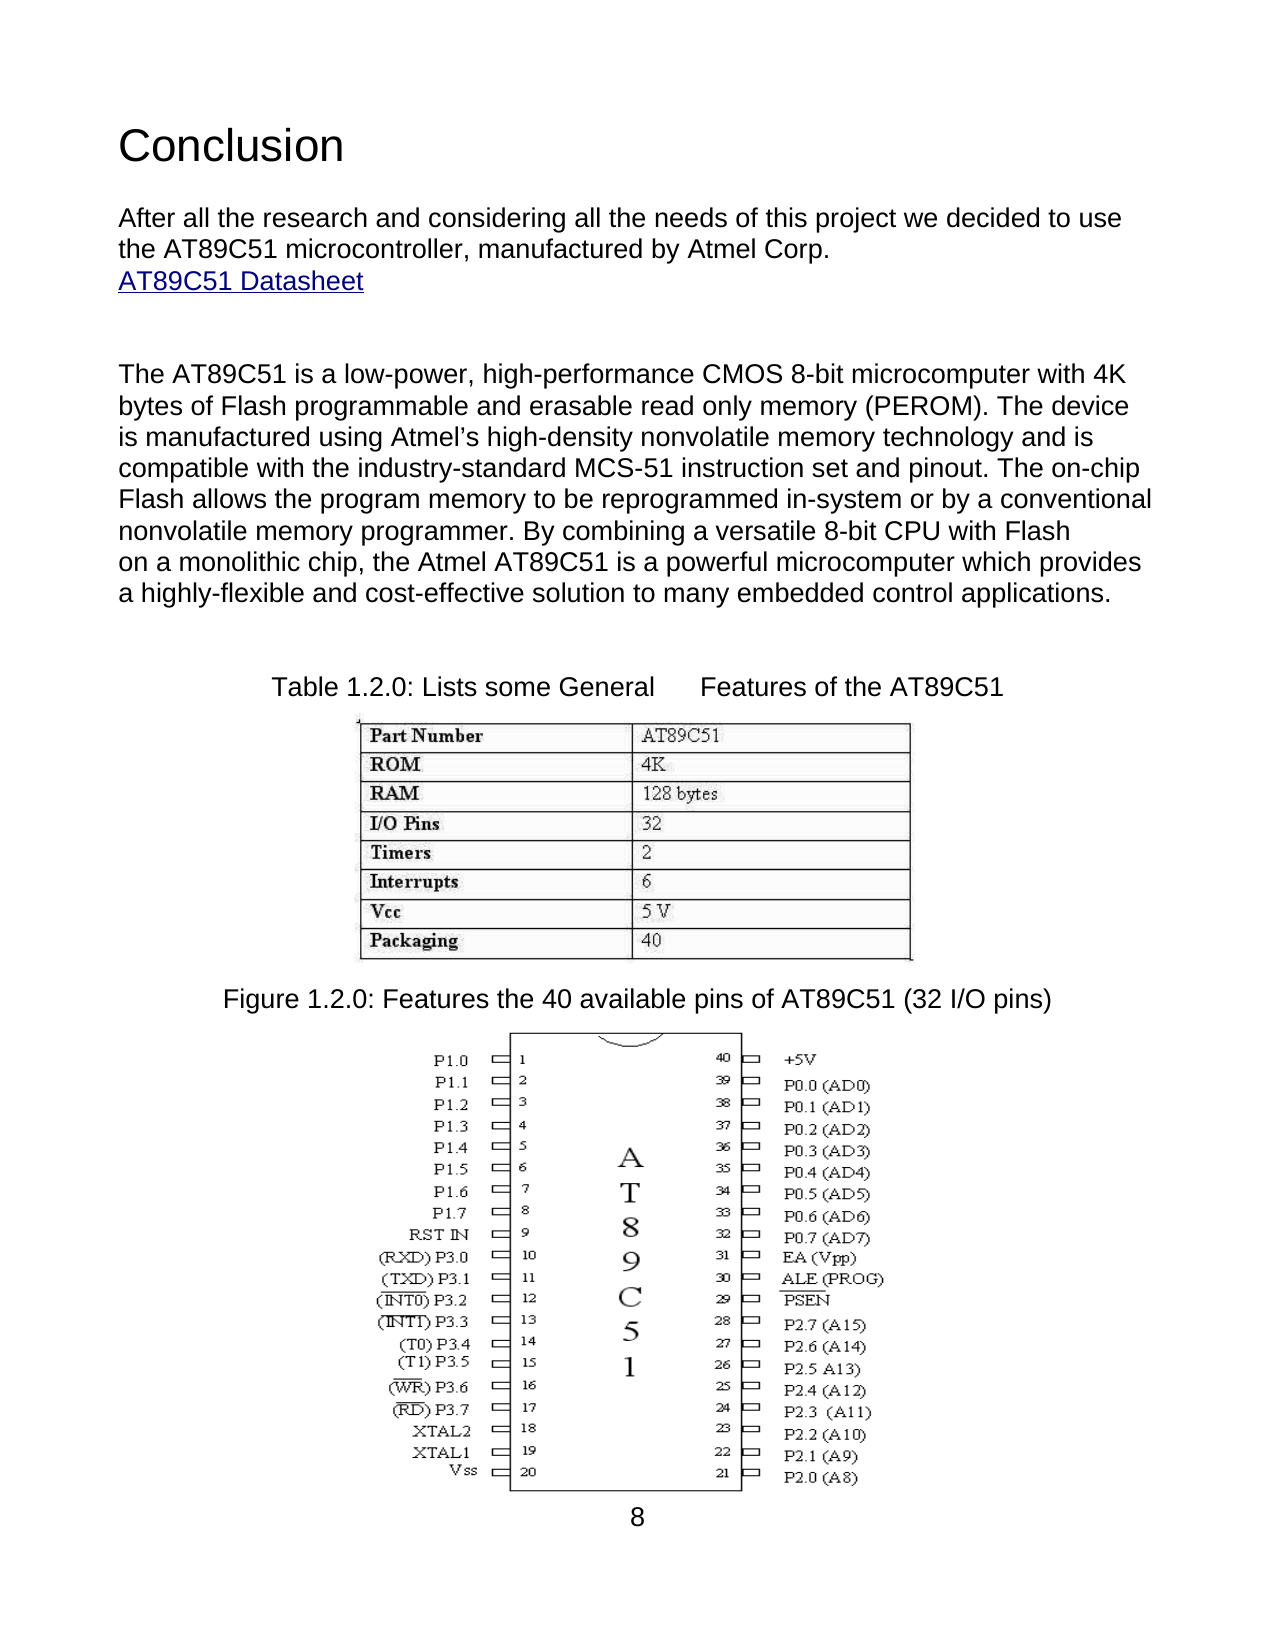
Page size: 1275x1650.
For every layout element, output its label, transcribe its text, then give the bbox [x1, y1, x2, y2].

text Table 1.2.0: Lists some General Features of the AT89C51 [118, 671, 1157, 702]
text AT89C51 Datasheet [118, 264, 1157, 296]
picture [362, 1022, 913, 1496]
text on a monolithic chip, the Atmel AT89C51 is a powerful microcomputer which provides [118, 546, 1157, 577]
picture [354, 713, 921, 972]
text The AT89C51 is a low-power, high-performance CMOS 8-bit microcomputer with 4K [118, 358, 1157, 389]
text a highly-flexible and cost-effective solution to many embedded control applications. [118, 577, 1157, 608]
text After all the research and considering all the needs of this project we decided to use the AT89C51 microcontroller, manufactured by Atmel Corp. [118, 202, 1157, 264]
text Conclusion [118, 118, 1157, 171]
text compatible with the industry-standard MCS-51 instruction set and pinout. The on-chip [118, 452, 1157, 483]
text Flash allows the program memory to be reprogrammed in-system or by a conventional nonvolatile memory programmer. By combining a versatile 8-bit CPU with Flash [118, 483, 1157, 546]
text is manufactured using Atmel’s high-density nonvolatile memory technology and is [118, 421, 1157, 452]
text bytes of Flash programmable and erasable read only memory (PEROM). The device [118, 389, 1157, 421]
text Figure 1.2.0: Features the 40 available pins of AT89C51 (32 I/O pins) [118, 983, 1157, 1014]
